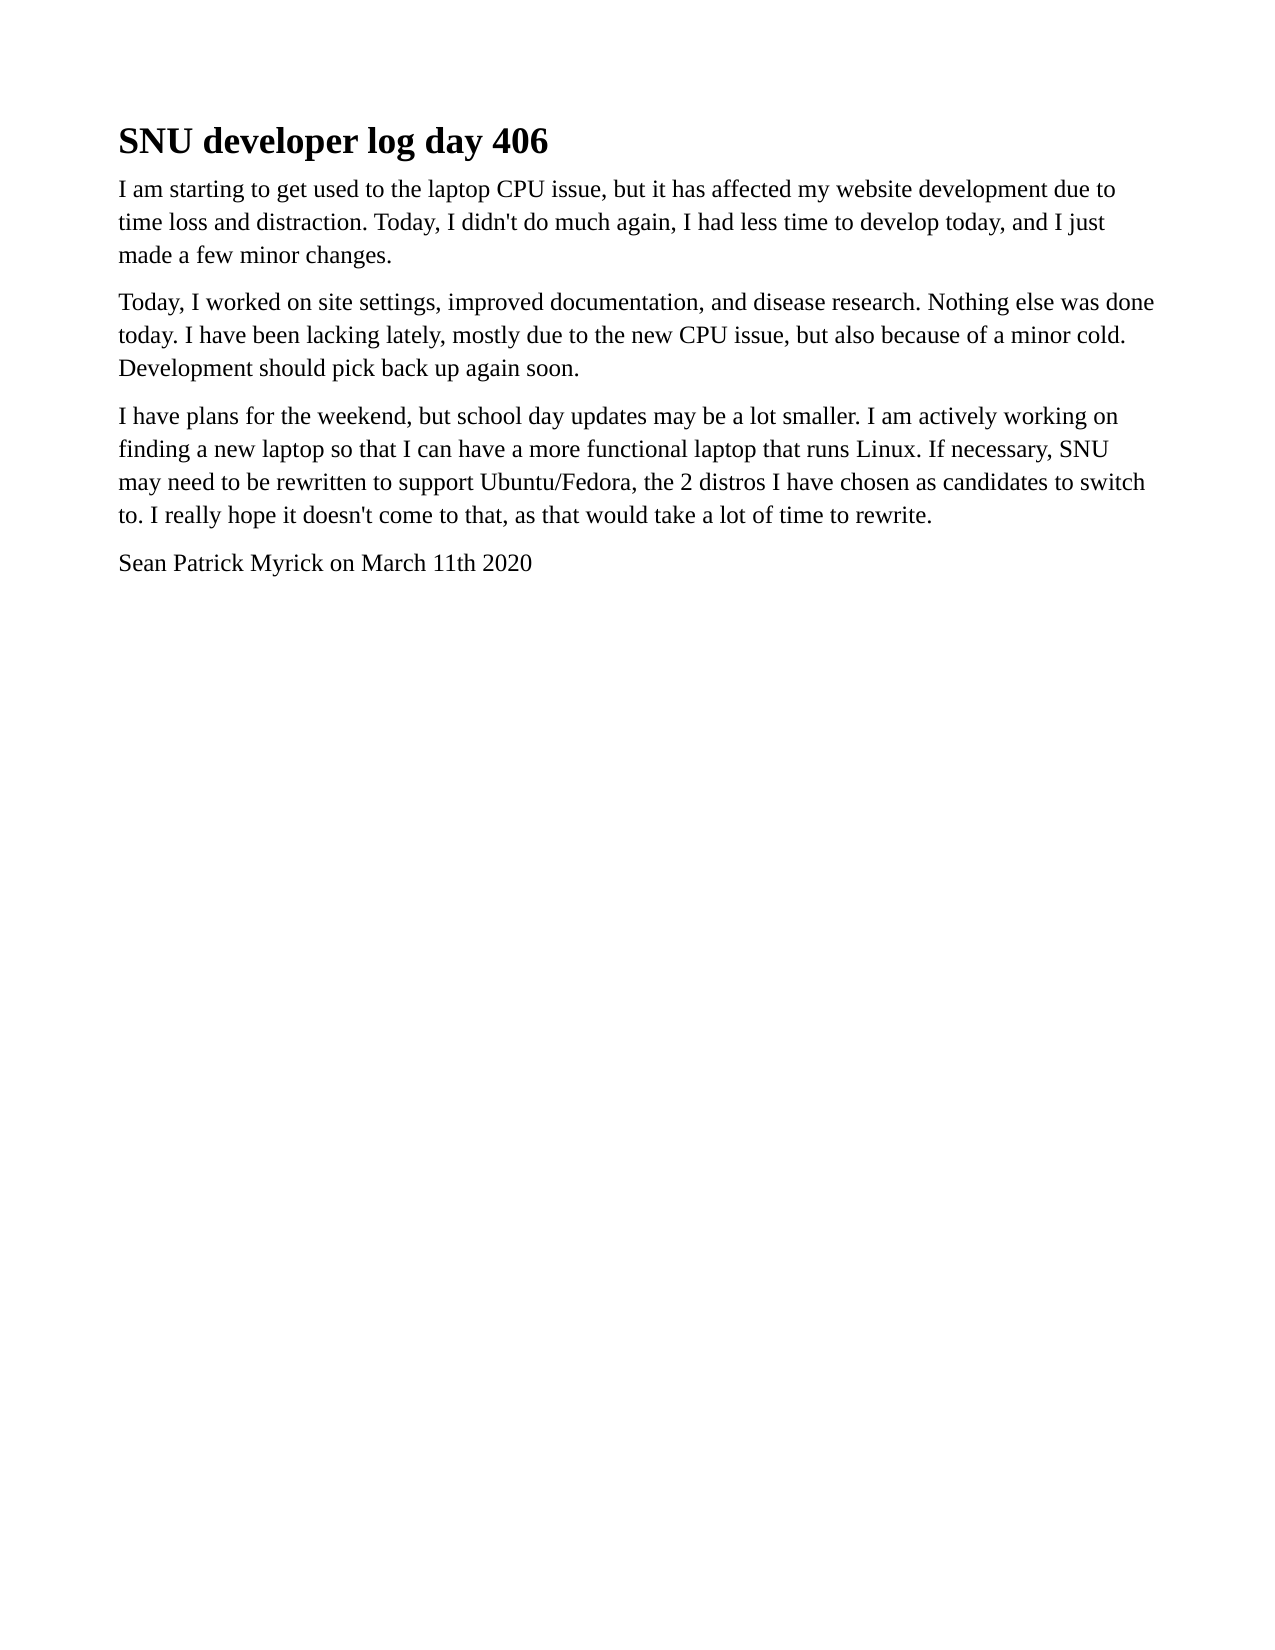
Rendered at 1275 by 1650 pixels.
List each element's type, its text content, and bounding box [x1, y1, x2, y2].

subtitle SNU developer log day 406 [118, 118, 1157, 161]
text I am starting to get used to the laptop CPU issue, but it has affected my website development due to time loss and distraction. Today, I didn't do much again, I had less time to develop today, and I just made a few minor changes. [118, 174, 1157, 268]
text Sean Patrick Myrick on March 11th 2020 [118, 548, 1157, 576]
text I have plans for the weekend, but school day updates may be a lot smaller. I am actively working on finding a new laptop so that I can have a more functional laptop that runs Linux. If necessary, SNU may need to be rewritten to support Ubuntu/Fedora, the 2 distros I have chosen as candidates to switch to. I really hope it doesn't come to that, as that would take a lot of time to rewrite. [118, 401, 1157, 529]
text Today, I worked on site settings, improved documentation, and disease research. Nothing else was done today. I have been lacking lately, mostly due to the new CPU issue, but also because of a minor cold. Development should pick back up again soon. [118, 287, 1157, 382]
